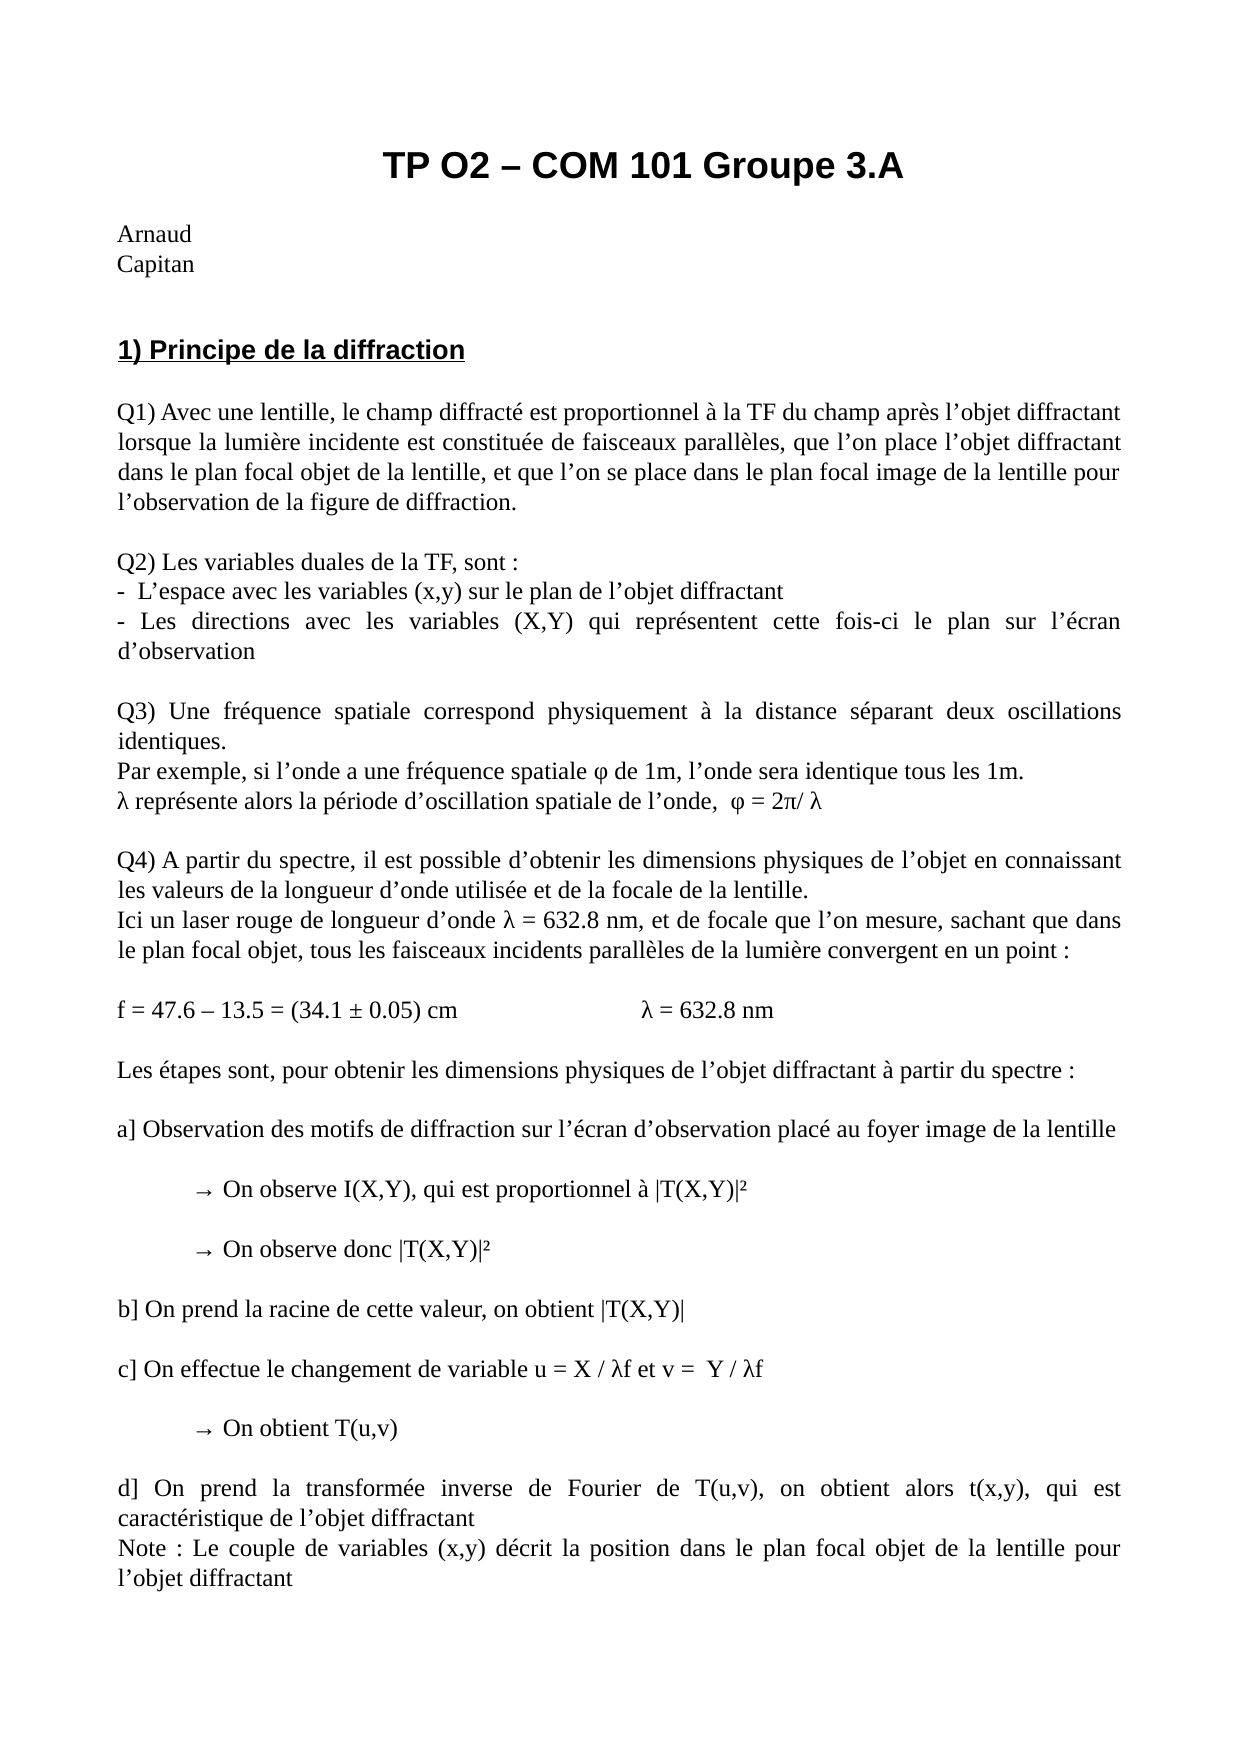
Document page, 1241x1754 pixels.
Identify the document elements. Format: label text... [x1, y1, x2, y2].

text → On obtient T(u,v) [118, 1413, 1122, 1442]
text λ représente alors la période d’oscillation spatiale de l’onde, φ = 2π/ λ [117, 786, 1122, 814]
text c] On effectue le changement de variable u = X / λf et v = Y / λf [118, 1354, 1122, 1382]
text → On observe donc |T(X,Y)|² [118, 1234, 1122, 1263]
subtitle 1) Principe de la diffraction [118, 334, 1122, 365]
text b] On prend la racine de cette valeur, on obtient |T(X,Y)| [118, 1294, 1122, 1323]
text f = 47.6 – 13.5 = (34.1 ± 0.05) cm λ = 632.8 nm [117, 995, 1122, 1024]
text Par exemple, si l’onde a une fréquence spatiale φ de 1m, l’onde sera identique tous les 1m. [117, 756, 1122, 784]
text - L’espace avec les variables (x,y) sur le plan de l’objet diffractant [117, 576, 1122, 605]
text Les étapes sont, pour obtenir les dimensions physiques de l’objet diffractant à partir du spectre : [117, 1055, 1122, 1083]
text Note : Le couple de variables (x,y) décrit la position dans le plan focal objet de la lentille pour l’objet diffractant [118, 1533, 1122, 1592]
text d] On prend la transformée inverse de Fourier de T(u,v), on obtient alors t(x,y), qui est caractéristique de l’objet diffractant [118, 1473, 1122, 1532]
text Q2) Les variables duales de la TF, sont : [117, 547, 1122, 575]
subtitle TP O2 – COM 101 Groupe 3.A [117, 143, 1122, 186]
text Ici un laser rouge de longueur d’onde λ = 632.8 nm, et de focale que l’on mesure, sachant que dans le plan focal objet, tous les faisceaux incidents parallèles de la lumière convergent en un point : [117, 905, 1122, 964]
text Q4) A partir du spectre, il est possible d’obtenir les dimensions physiques de l’objet en connaissant les valeurs de la longueur d’onde utilisée et de la focale de la lentille. [117, 846, 1122, 904]
text Capitan [117, 249, 1122, 278]
text a] Observation des motifs de diffraction sur l’écran d’observation placé au foyer image de la lentille [117, 1114, 1122, 1143]
text - Les directions avec les variables (X,Y) qui représentent cette fois-ci le plan sur l’écran d’observation [117, 606, 1122, 665]
text Q3) Une fréquence spatiale correspond physiquement à la distance séparant deux oscillations identiques. [117, 696, 1122, 755]
text → On observe I(X,Y), qui est proportionnel à |T(X,Y)|² [117, 1174, 1122, 1203]
text Arnaud [117, 219, 1122, 248]
text Q1) Avec une lentille, le champ diffracté est proportionnel à la TF du champ après l’objet diffractant lorsque la lumière incidente est constituée de faisceaux parallèles, que l’on place l’objet diffractant dans le plan focal objet de la lentille, et que l’on se place dans le plan focal image de la lentille pour l’observation de la figure de diffraction. [117, 397, 1122, 516]
